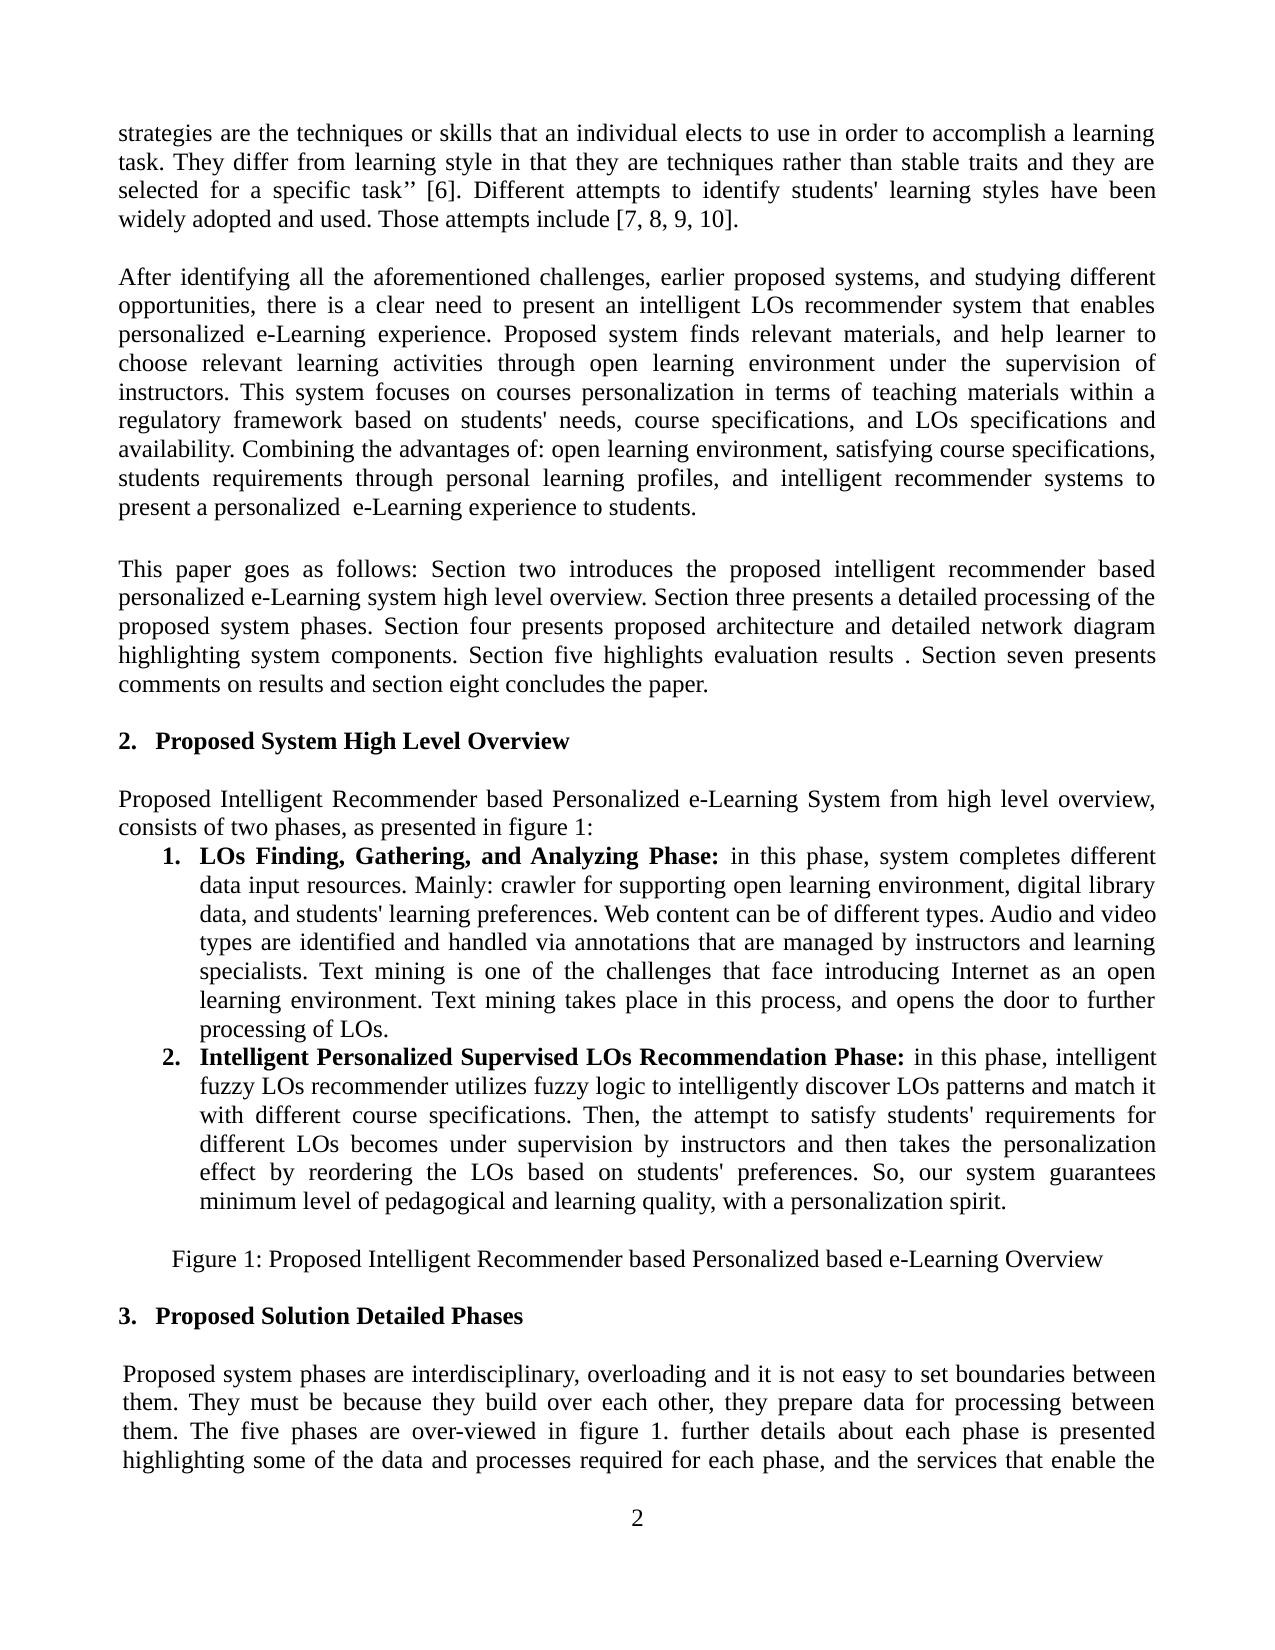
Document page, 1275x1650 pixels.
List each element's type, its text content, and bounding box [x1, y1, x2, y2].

list LOs Finding, Gathering, and Analyzing Phase: in this phase, system completes different data input resources. Mainly: crawler for supporting open learning environment, digital library data, and students' learning preferences. Web content can be of different types. Audio and video types are identified and handled via annotations that are managed by instructors and learning specialists. Text mining is one of the challenges that face introducing Internet as an open learning environment. Text mining takes place in this process, and opens the door to further processing of LOs. [162, 841, 1157, 1042]
list Proposed System High Level Overview [118, 726, 1157, 755]
list Proposed Solution Detailed Phases [118, 1301, 1157, 1330]
text Proposed Intelligent Recommender based Personalized e-Learning System from high level overview, consists of two phases, as presented in figure 1: [118, 784, 1157, 841]
text Proposed system phases are interdisciplinary, overloading and it is not easy to set boundaries between them. They must be because they build over each other, they prepare data for processing between them. The five phases are over-viewed in figure 1. further details about each phase is presented highlighting some of the data and processes required for each phase, and the services that enable the [122, 1359, 1157, 1474]
text This paper goes as follows: Section two introduces the proposed intelligent recommender based personalized e-Learning system high level overview. Section three presents a detailed processing of the proposed system phases. Section four presents proposed architecture and detailed network diagram highlighting system components. Section five highlights evaluation results . Section seven presents comments on results and section eight concludes the paper. [118, 554, 1157, 697]
text strategies are the techniques or skills that an individual elects to use in order to accomplish a learning task. They differ from learning style in that they are techniques rather than stable traits and they are selected for a specific task’’ [6]. Different attempts to identify students' learning styles have been widely adopted and used. Those attempts include [7, 8, 9, 10]. [118, 118, 1157, 233]
list Intelligent Personalized Supervised LOs Recommendation Phase: in this phase, intelligent fuzzy LOs recommender utilizes fuzzy logic to intelligently discover LOs patterns and match it with different course specifications. Then, the attempt to satisfy students' requirements for different LOs becomes under supervision by instructors and then takes the personalization effect by reordering the LOs based on students' preferences. So, our system guarantees minimum level of pedagogical and learning quality, with a personalization spirit. [162, 1042, 1157, 1215]
text Figure 1: Proposed Intelligent Recommender based Personalized based e-Learning Overview [118, 1244, 1157, 1272]
text After identifying all the aforementioned challenges, earlier proposed systems, and studying different opportunities, there is a clear need to present an intelligent LOs recommender system that enables personalized e-Learning experience. Proposed system finds relevant materials, and help learner to choose relevant learning activities through open learning environment under the supervision of instructors. This system focuses on courses personalization in terms of teaching materials within a regulatory framework based on students' needs, course specifications, and LOs specifications and availability. Combining the advantages of: open learning environment, satisfying course specifications, students requirements through personal learning profiles, and intelligent recommender systems to present a personalized e-Learning experience to students. [118, 262, 1157, 521]
